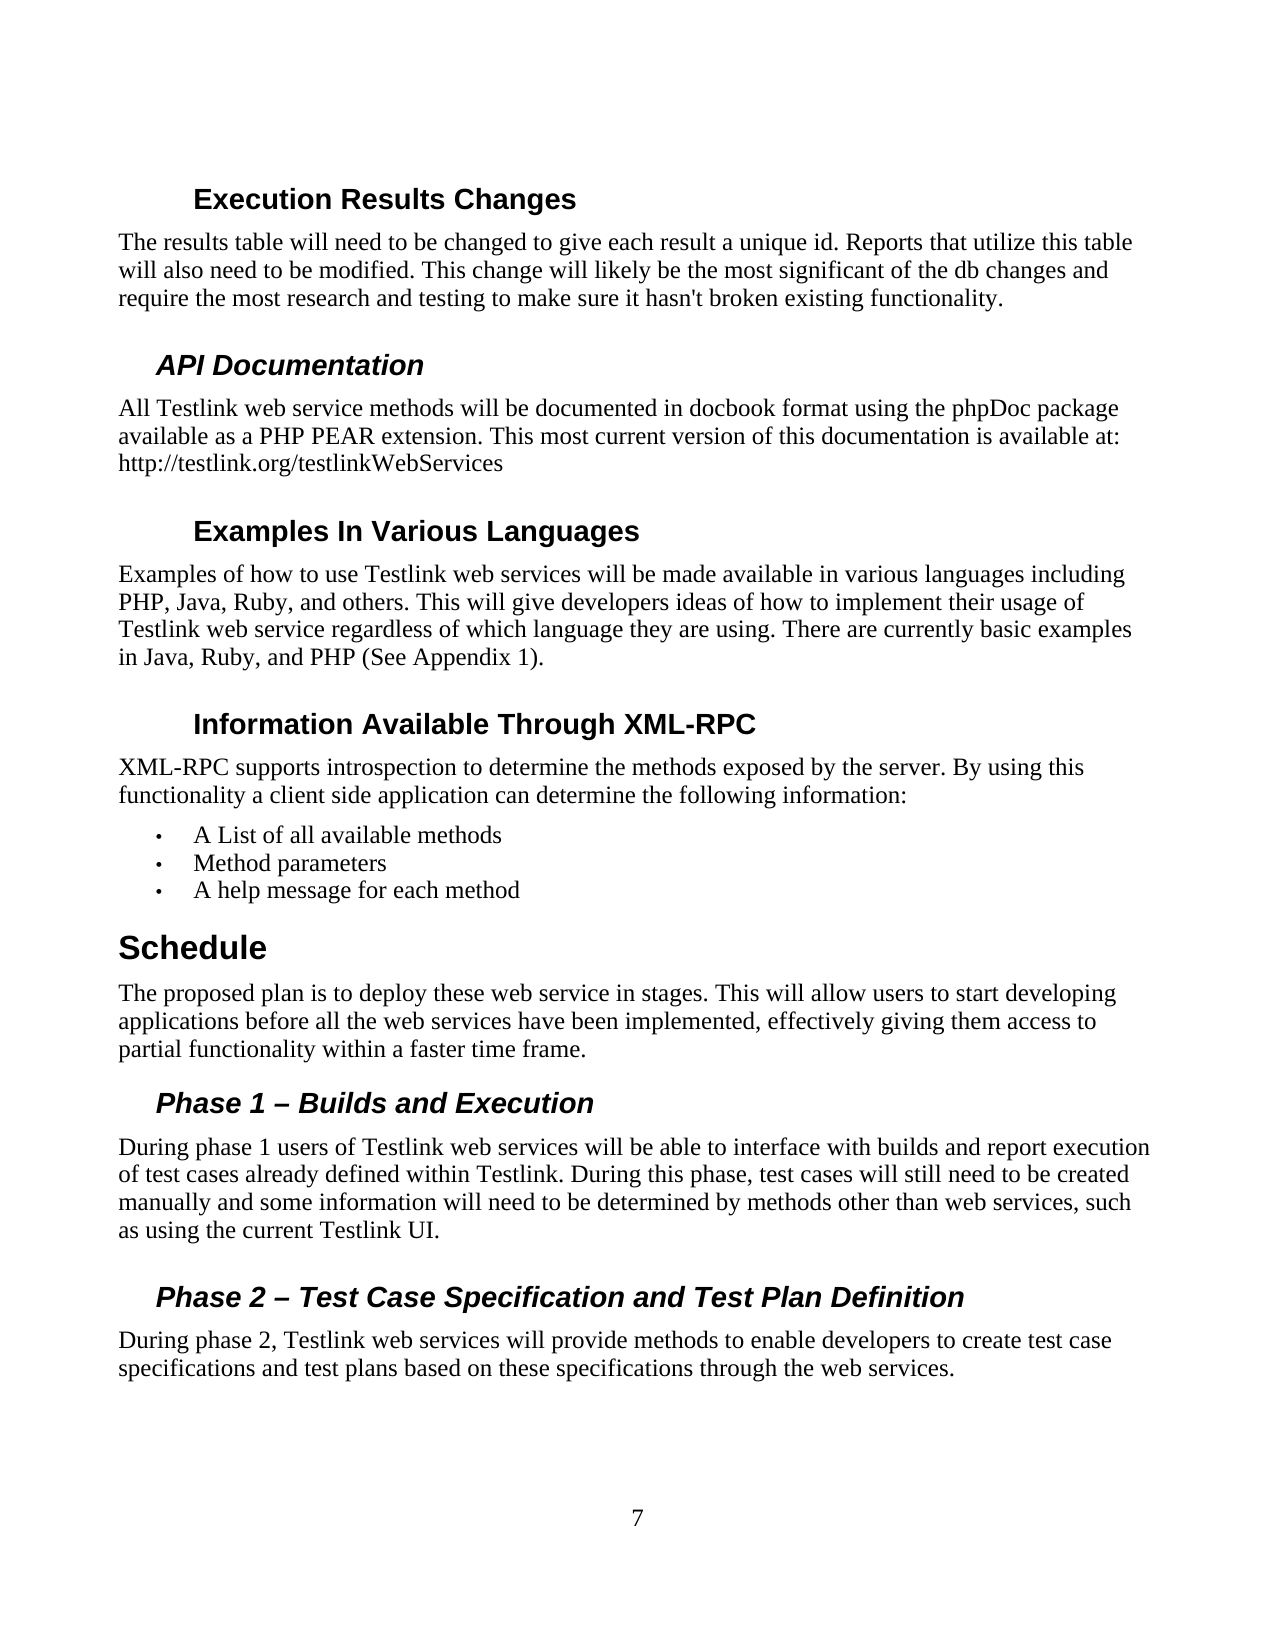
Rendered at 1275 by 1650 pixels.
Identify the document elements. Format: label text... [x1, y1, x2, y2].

subtitle Execution Results Changes [193, 183, 1157, 216]
text The proposed plan is to deploy these web service in stages. This will allow users to start developing applications before all the web services have been implemented, effectively giving them access to partial functionality within a faster time frame. [118, 979, 1157, 1062]
subtitle Phase 1 – Builds and Execution [156, 1087, 1157, 1120]
subtitle API Documentation [156, 349, 1157, 382]
subtitle Examples In Various Languages [193, 515, 1157, 547]
text Examples of how to use Testlink web services will be made available in various languages including PHP, Java, Ruby, and others. This will give developers ideas of how to implement their usage of Testlink web service regardless of which language they are using. There are currently basic examples in Java, Ruby, and PHP (See Appendix 1). [118, 560, 1157, 671]
subtitle Information Available Through XML-RPC [193, 708, 1157, 741]
subtitle Phase 2 – Test Case Specification and Test Plan Definition [156, 1281, 1157, 1313]
text During phase 2, Testlink web services will provide methods to enable developers to create test case specifications and test plans based on these specifications through the web services. [118, 1326, 1157, 1381]
list A List of all available methods [156, 821, 1157, 849]
list Method parameters [156, 849, 1157, 877]
text The results table will need to be changed to give each result a unique id. Reports that utilize this table will also need to be modified. This change will likely be the most significant of the db changes and require the most research and testing to make sure it hasn't broken existing functionality. [118, 228, 1157, 312]
text XML-RPC supports introspection to determine the methods exposed by the server. By using this functionality a client side application can determine the following information: [118, 753, 1157, 809]
text All Testlink web service methods will be documented in docbook format using the phpDoc package available as a PHP PEAR extension. This most current version of this documentation is available at: http://testlink.org/testlinkWebServices [118, 394, 1157, 477]
text During phase 1 users of Testlink web services will be able to interface with builds and report execution of test cases already defined within Testlink. During this phase, test cases will still need to be created manually and some information will need to be determined by methods other than web services, such as using the current Testlink UI. [118, 1133, 1157, 1243]
list A help message for each method [156, 877, 1157, 904]
subtitle Schedule [118, 929, 1157, 967]
